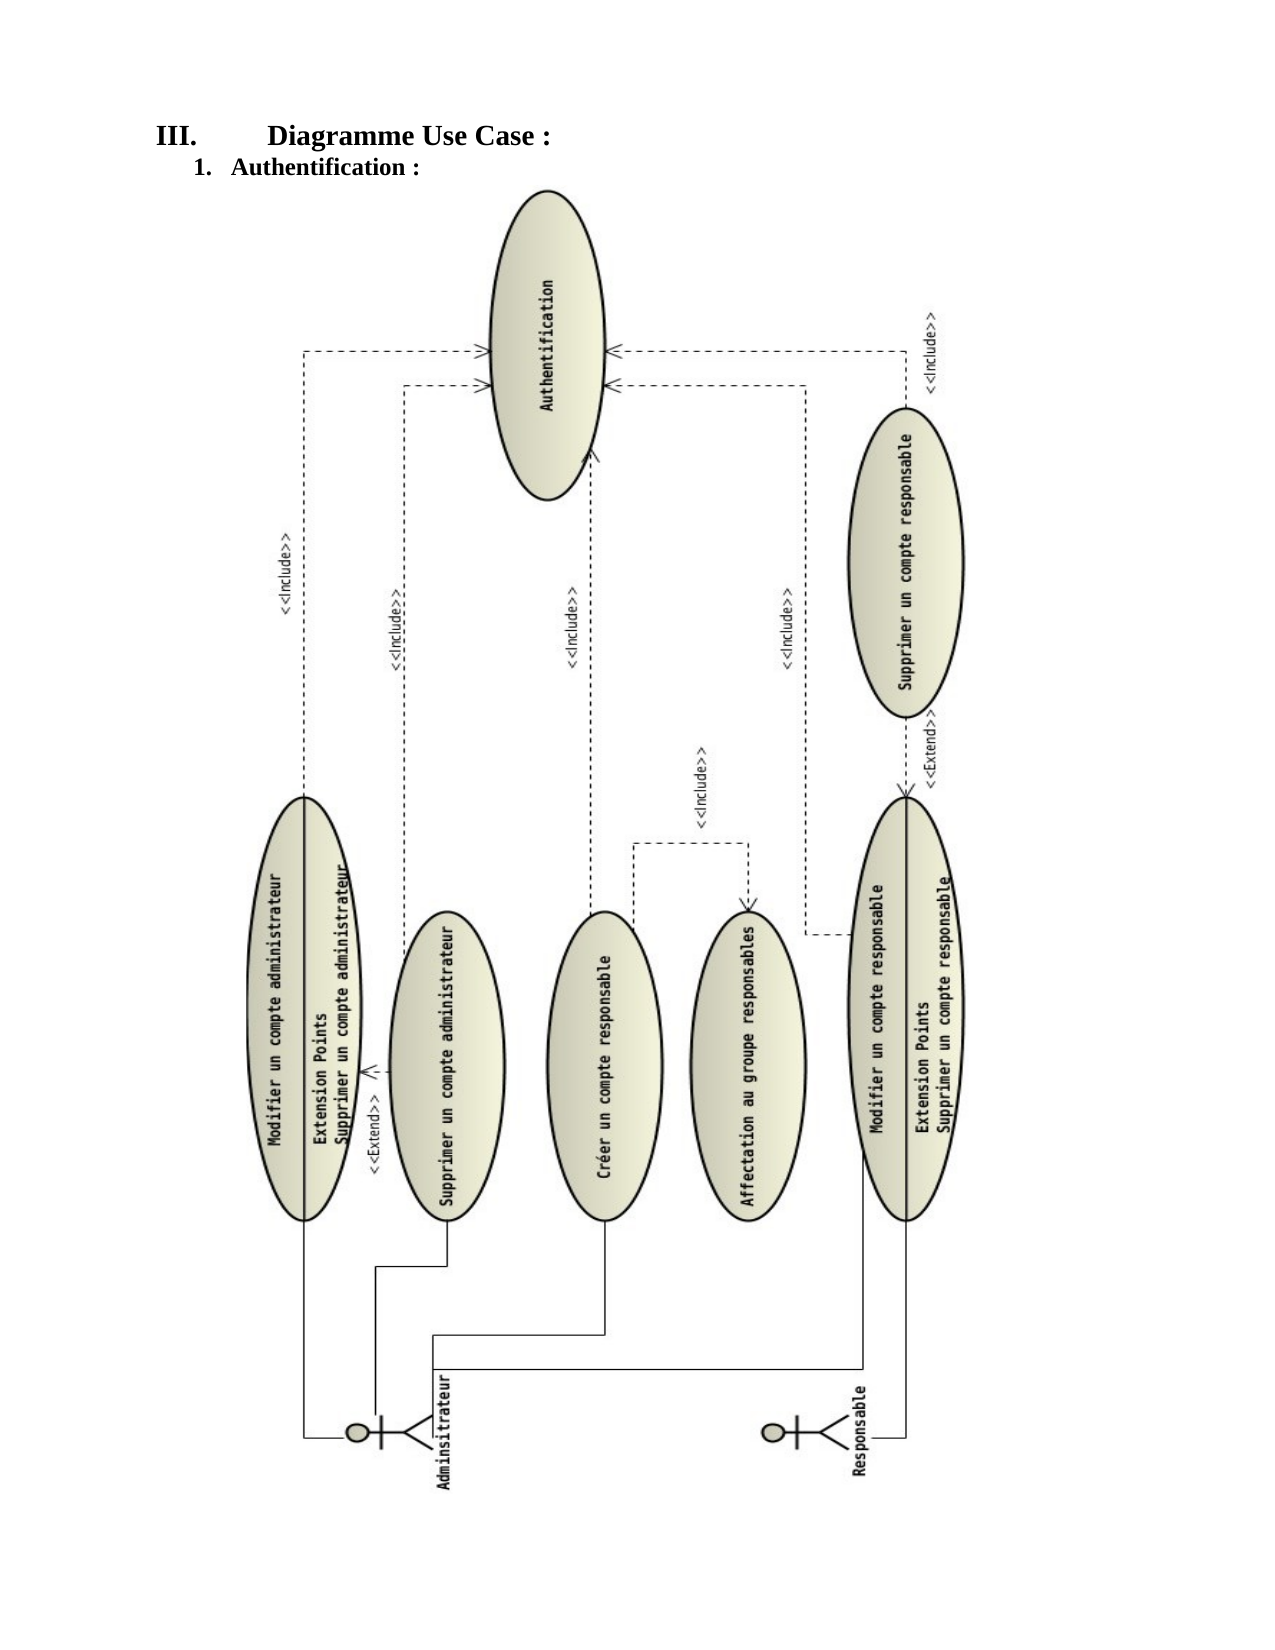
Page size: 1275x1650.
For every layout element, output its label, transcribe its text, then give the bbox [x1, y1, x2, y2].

list Diagramme Use Case : [156, 118, 1157, 152]
list Authentification : [193, 152, 1157, 180]
picture [246, 185, 969, 1504]
